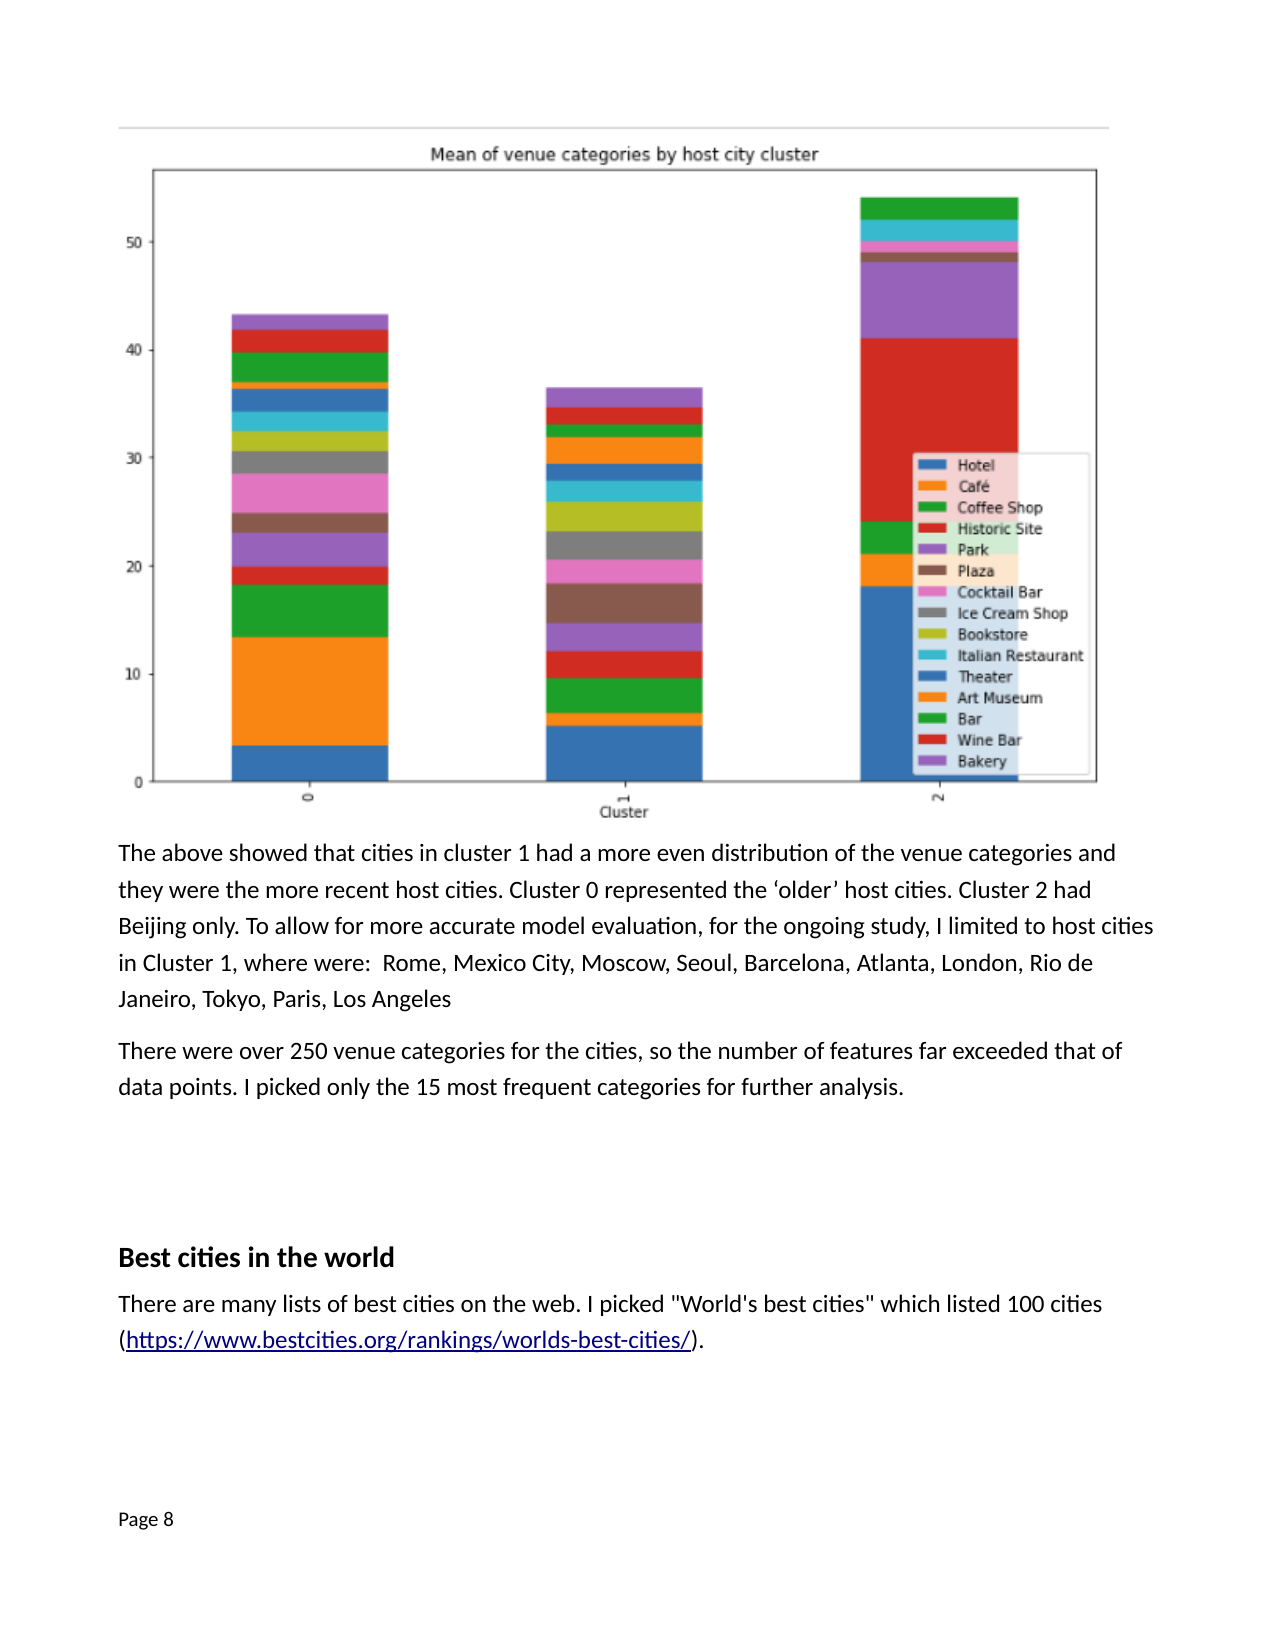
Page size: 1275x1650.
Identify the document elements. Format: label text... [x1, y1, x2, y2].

text The above showed that cities in cluster 1 had a more even distribution of the venue categories and they were the more recent host cities. Cluster 0 represented the ‘older’ host cities. Cluster 2 had Beijing only. To allow for more accurate model evaluation, for the ongoing study, I limited to host cities in Cluster 1, where were: Rome, Mexico City, Moscow, Seoul, Barcelona, Atlanta, London, Rio de Janeiro, Tokyo, Paris, Los Angeles [118, 118, 1157, 1014]
picture [118, 126, 1109, 832]
subtitle Best cities in the world [118, 1239, 1157, 1275]
text There were over 250 venue categories for the cities, so the number of features far exceeded that of data points. I picked only the 15 most frequent categories for further analysis. [118, 1035, 1157, 1102]
text There are many lists of best cities on the web. I picked "World's best cities" which listed 100 cities (https://www.bestcities.org/rankings/worlds-best-cities/). [118, 1288, 1157, 1355]
